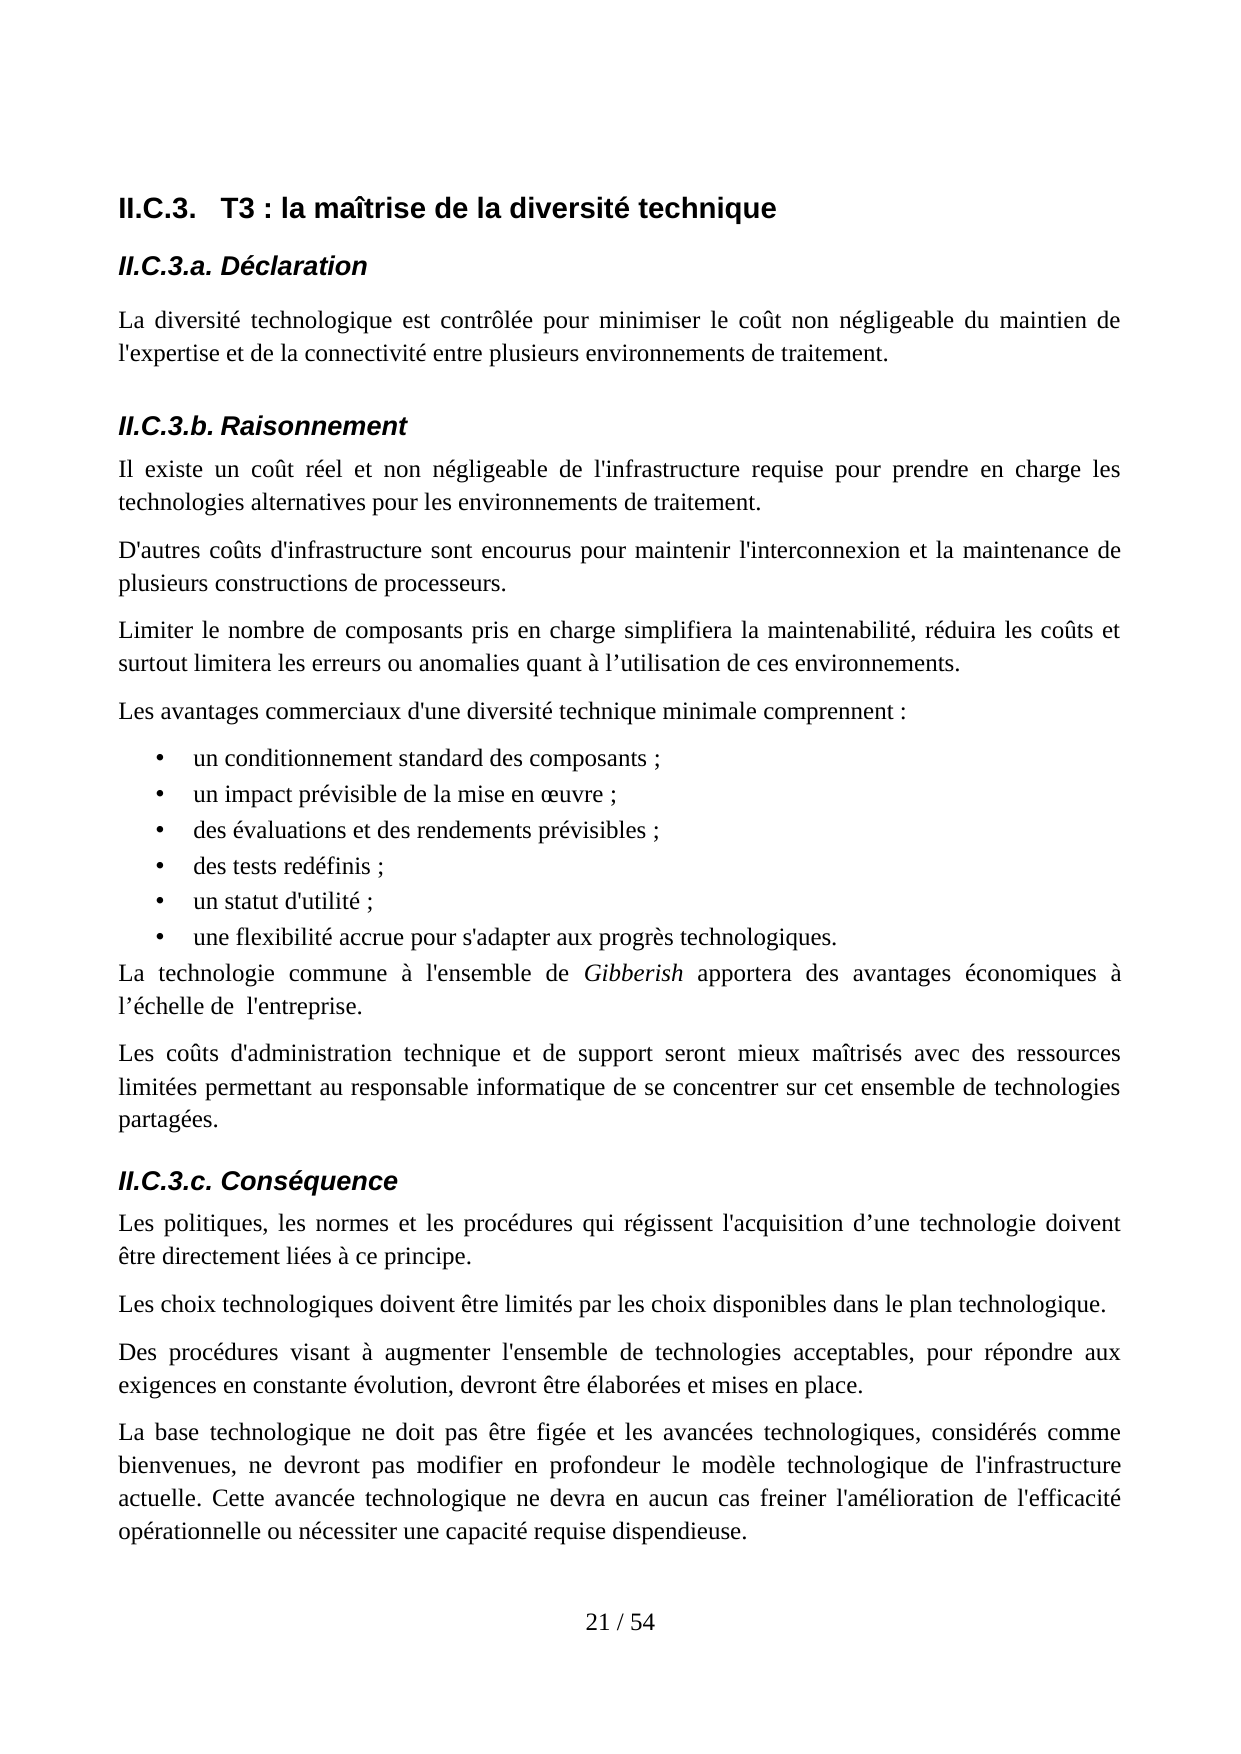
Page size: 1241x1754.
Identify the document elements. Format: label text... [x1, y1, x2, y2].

text La base technologique ne doit pas être figée et les avancées technologiques, considérés comme bienvenues, ne devront pas modifier en profondeur le modèle technologique de l'infrastructure actuelle. Cette avancée technologique ne devra en aucun cas freiner l'amélioration de l'efficacité opérationnelle ou nécessiter une capacité requise dispendieuse. [118, 1417, 1122, 1545]
list une flexibilité accrue pour s'adapter aux progrès technologiques. [156, 922, 1122, 951]
text Les choix technologiques doivent être limités par les choix disponibles dans le plan technologique. [118, 1289, 1122, 1318]
text La technologie commune à l'ensemble de Gibberish apportera des avantages économiques à l’échelle de l'entreprise. [118, 958, 1122, 1020]
text Les avantages commerciaux d'une diversité technique minimale comprennent : [118, 696, 1122, 725]
text Les coûts d'administration technique et de support seront mieux maîtrisés avec des ressources limitées permettant au responsable informatique de se concentrer sur cet ensemble de technologies partagées. [118, 1038, 1122, 1133]
subtitle Déclaration [118, 250, 1122, 281]
text Limiter le nombre de composants pris en charge simplifiera la maintenabilité, réduira les coûts et surtout limitera les erreurs ou anomalies quant à l’utilisation de ces environnements. [118, 615, 1122, 677]
text La diversité technologique est contrôlée pour minimiser le coût non négligeable du maintien de l'expertise et de la connectivité entre plusieurs environnements de traitement. [118, 305, 1122, 367]
list un impact prévisible de la mise en œuvre ; [156, 779, 1122, 808]
list un conditionnement standard des composants ; [156, 743, 1122, 772]
text D'autres coûts d'infrastructure sont encourus pour maintenir l'interconnexion et la maintenance de plusieurs constructions de processeurs. [118, 535, 1122, 596]
subtitle T3 : la maîtrise de la diversité technique [118, 191, 1122, 225]
list des évaluations et des rendements prévisibles ; [156, 815, 1122, 844]
subtitle Raisonnement [118, 410, 1122, 442]
text Il existe un coût réel et non négligeable de l'infrastructure requise pour prendre en charge les technologies alternatives pour les environnements de traitement. [118, 454, 1122, 516]
list un statut d'utilité ; [156, 886, 1122, 915]
list des tests redéfinis ; [156, 851, 1122, 879]
text Des procédures visant à augmenter l'ensemble de technologies acceptables, pour répondre aux exigences en constante évolution, devront être élaborées et mises en place. [118, 1337, 1122, 1398]
text Les politiques, les normes et les procédures qui régissent l'acquisition d’une technologie doivent être directement liées à ce principe. [118, 1208, 1122, 1270]
subtitle Conséquence [118, 1165, 1122, 1196]
